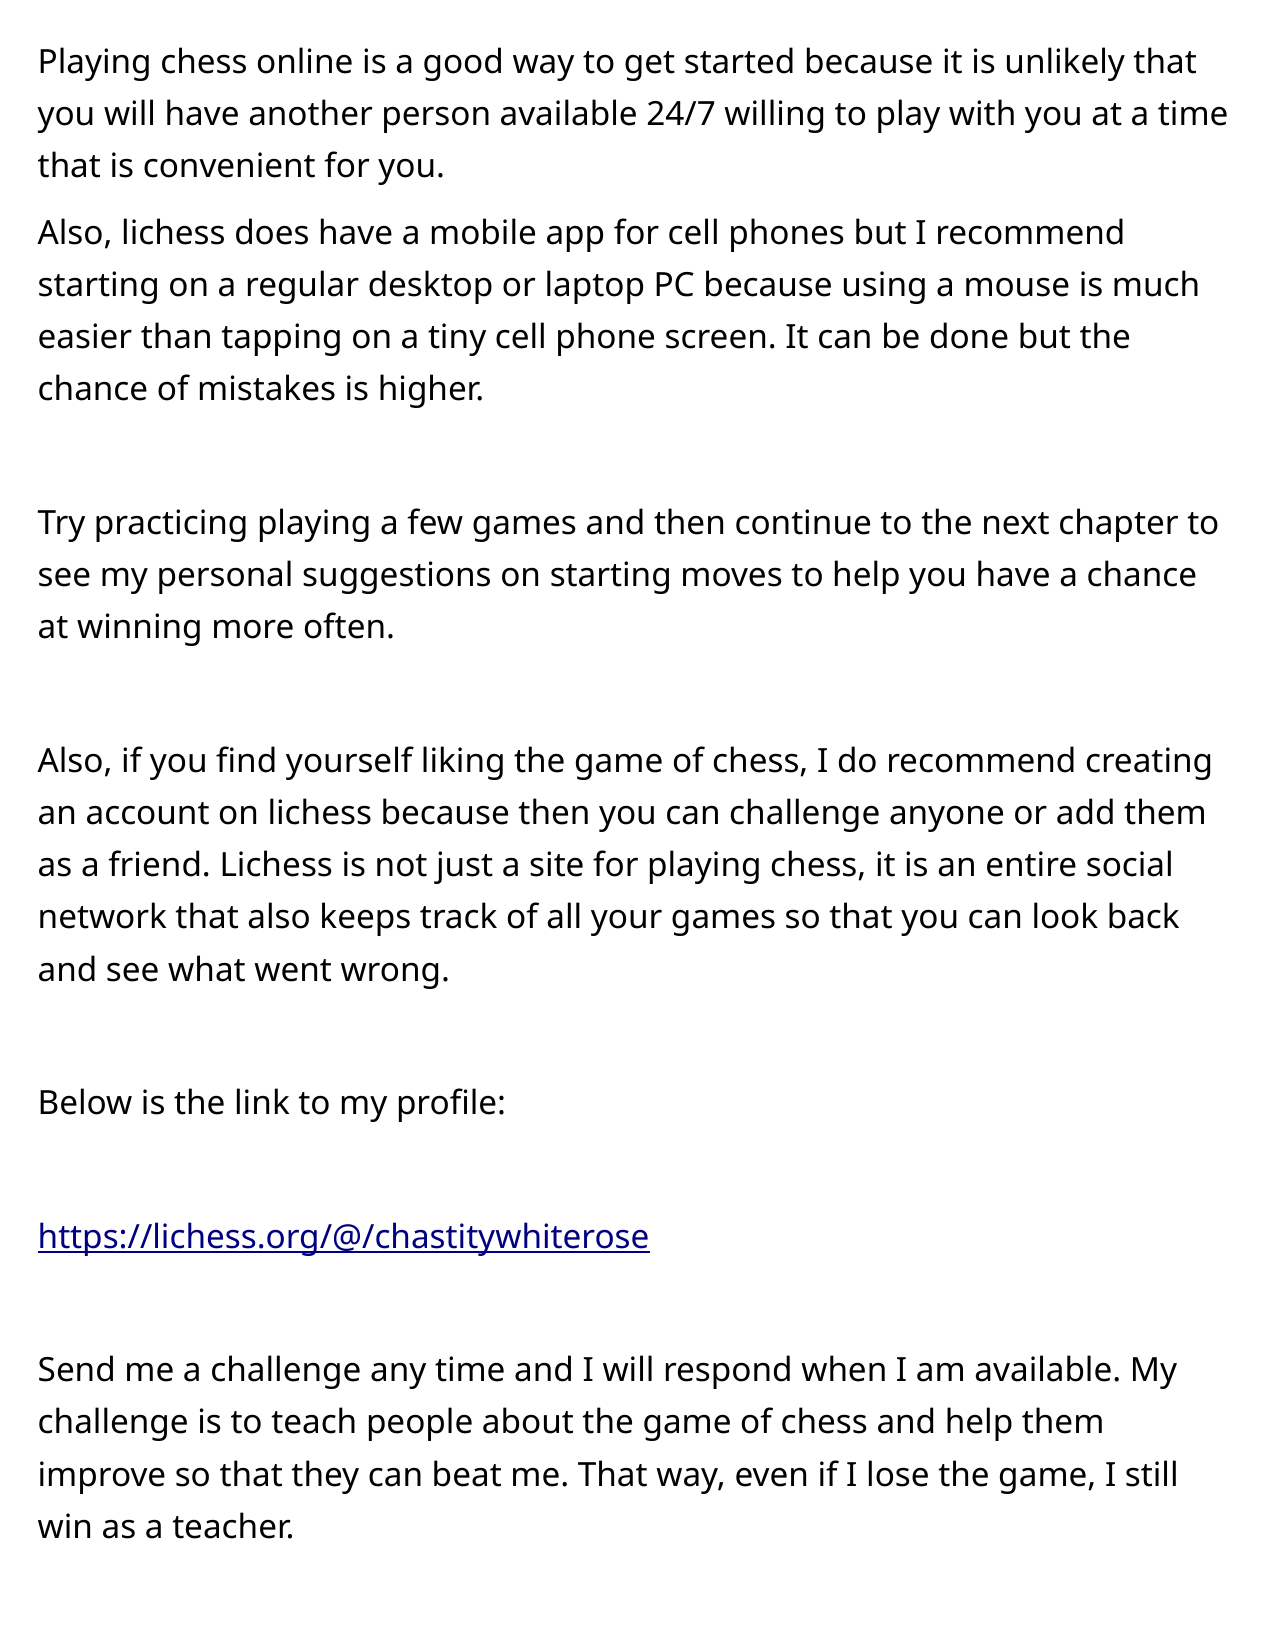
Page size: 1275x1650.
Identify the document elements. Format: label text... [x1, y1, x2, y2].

text Send me a challenge any time and I will respond when I am available. My challenge is to teach people about the game of chess and help them improve so that they can beat me. That way, even if I lose the game, I still win as a teacher. [37, 1346, 1237, 1548]
text Also, if you find yourself liking the game of chess, I do recommend creating an account on lichess because then you can challenge anyone or add them as a friend. Lichess is not just a site for playing chess, it is an entire social network that also keeps track of all your games so that you can look back and see what went wrong. [37, 737, 1237, 991]
text Also, lichess does have a mobile app for cell phones but I recommend starting on a regular desktop or laptop PC because using a mouse is much easier than tapping on a tiny cell phone screen. It can be done but the chance of mistakes is higher. [37, 209, 1237, 411]
text Below is the link to my profile: [37, 1079, 1237, 1124]
text Playing chess online is a good way to get started because it is unlikely that you will have another person available 24/7 willing to play with you at a time that is convenient for you. [37, 37, 1237, 187]
text Try practicing playing a few games and then continue to the next chapter to see my personal suggestions on starting moves to help you have a chance at winning more often. [37, 499, 1237, 648]
text https://lichess.org/@/chastitywhiterose [37, 1212, 1237, 1258]
